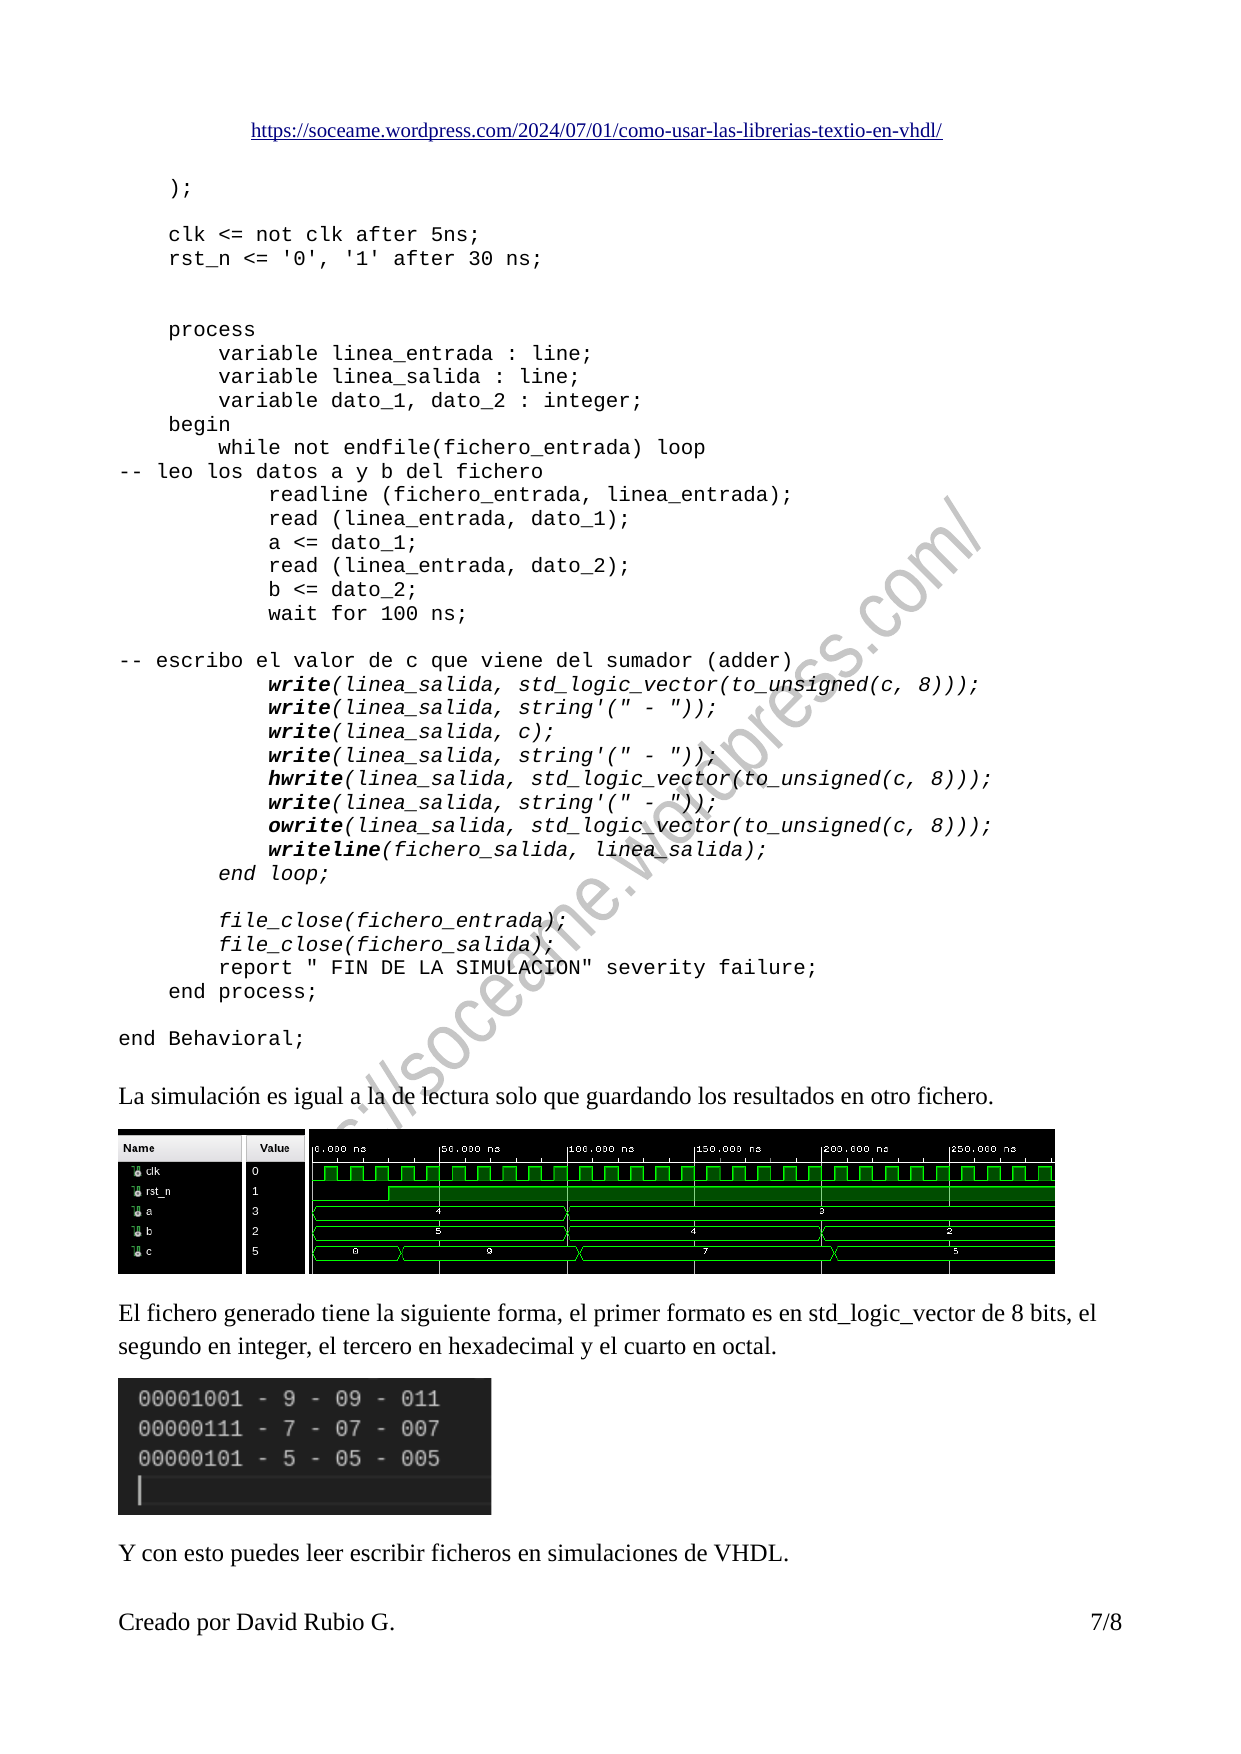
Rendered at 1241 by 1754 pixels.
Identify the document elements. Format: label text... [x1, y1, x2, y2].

text [866, 603, 1122, 626]
text readline (fichero_entrada, linea_entrada); [118, 484, 1122, 508]
text end process; [118, 981, 486, 1005]
text [920, 555, 1122, 579]
text while not endfile(fichero_entrada) loop [118, 437, 1122, 461]
text end loop; [118, 863, 1122, 886]
text write(linea_salida, string'(" - ")); [707, 744, 741, 768]
text [762, 721, 1122, 744]
text [957, 508, 1122, 532]
text write(linea_salida, string'(" - ")); [118, 697, 780, 721]
text variable linea_entrada : line; [118, 343, 1122, 366]
text [434, 1033, 462, 1052]
text file_close(fichero_salida); [118, 934, 537, 957]
text [856, 650, 1122, 674]
text [952, 532, 1122, 555]
text write(linea_salida, string'(" - ")); [690, 792, 1122, 816]
text [496, 981, 1122, 1005]
text a <= dato_1; [118, 532, 931, 555]
text hwrite(linea_salida, std_logic_vector(to_unsigned(c, 8))); [118, 768, 707, 792]
text La simulación es igual a la de lectura solo que guardando los resultados en otro fichero. [398, 1081, 1122, 1110]
text file_close(fichero_entrada); [575, 910, 1122, 934]
text owrite(linea_salida, std_logic_vector(to_unsigned(c, 8))); [118, 816, 667, 839]
text [935, 535, 963, 555]
text variable dato_1, dato_2 : integer; [118, 390, 1122, 413]
text write(linea_salida, c); [118, 721, 772, 744]
text owrite(linea_salida, std_logic_vector(to_unsigned(c, 8))); [691, 816, 1122, 839]
text file_close(fichero_entrada); [557, 912, 588, 934]
picture [118, 1378, 492, 1515]
text writeline(fichero_salida, linea_salida); [658, 839, 1122, 863]
text write(linea_salida, string'(" - ")); [118, 744, 710, 768]
text report " FIN DE LA SIMULACION" severity failure; [118, 957, 529, 981]
text write(linea_salida, string'(" - ")); [118, 792, 687, 816]
text report " FIN DE LA SIMULACION" severity failure; [545, 957, 1122, 981]
text El fichero generado tiene la siguiente forma, el primer formato es en std_logic_vector de 8 bits, el segundo en integer, el tercero en hexadecimal y el cuarto en octal. [118, 1298, 1122, 1359]
text b <= dato_2; [118, 579, 893, 603]
text [486, 981, 504, 998]
text La simulación es igual a la de lectura solo que guardando los resultados en otro fichero. [118, 1081, 385, 1110]
text read (linea_entrada, dato_2); [118, 555, 927, 579]
text wait for 100 ns; [118, 603, 867, 626]
text write(linea_salida, string'(" - ")); [762, 744, 1122, 768]
text hwrite(linea_salida, std_logic_vector(to_unsigned(c, 8))); [731, 768, 1122, 792]
text read (linea_entrada, dato_1); [118, 508, 963, 532]
text end Behavioral; [118, 1028, 435, 1052]
picture [118, 1129, 1055, 1274]
text process [118, 319, 1122, 343]
text [919, 579, 1122, 603]
text clk <= not clk after 5ns; [118, 224, 1122, 248]
text -- escribo el valor de c que viene del sumador (adder) [118, 650, 856, 674]
text writeline(fichero_salida, linea_salida); [118, 839, 638, 863]
text write(linea_salida, std_logic_vector(to_unsigned(c, 8))); [118, 674, 802, 697]
text begin [118, 413, 1122, 437]
text rst_n <= '0', '1' after 30 ns; [118, 248, 1122, 272]
text Y con esto puedes leer escribir ficheros en simulaciones de VHDL. [118, 1538, 1122, 1567]
text file_close(fichero_salida); [542, 934, 1122, 957]
text ); [118, 177, 1122, 201]
text [785, 697, 1122, 721]
text [891, 579, 920, 603]
text write(linea_salida, std_logic_vector(to_unsigned(c, 8))); [832, 674, 1122, 697]
text file_close(fichero_entrada); [118, 910, 554, 934]
text -- leo los datos a y b del fichero [118, 461, 1122, 484]
text [451, 1028, 1122, 1052]
text variable linea_salida : line; [118, 366, 1122, 390]
